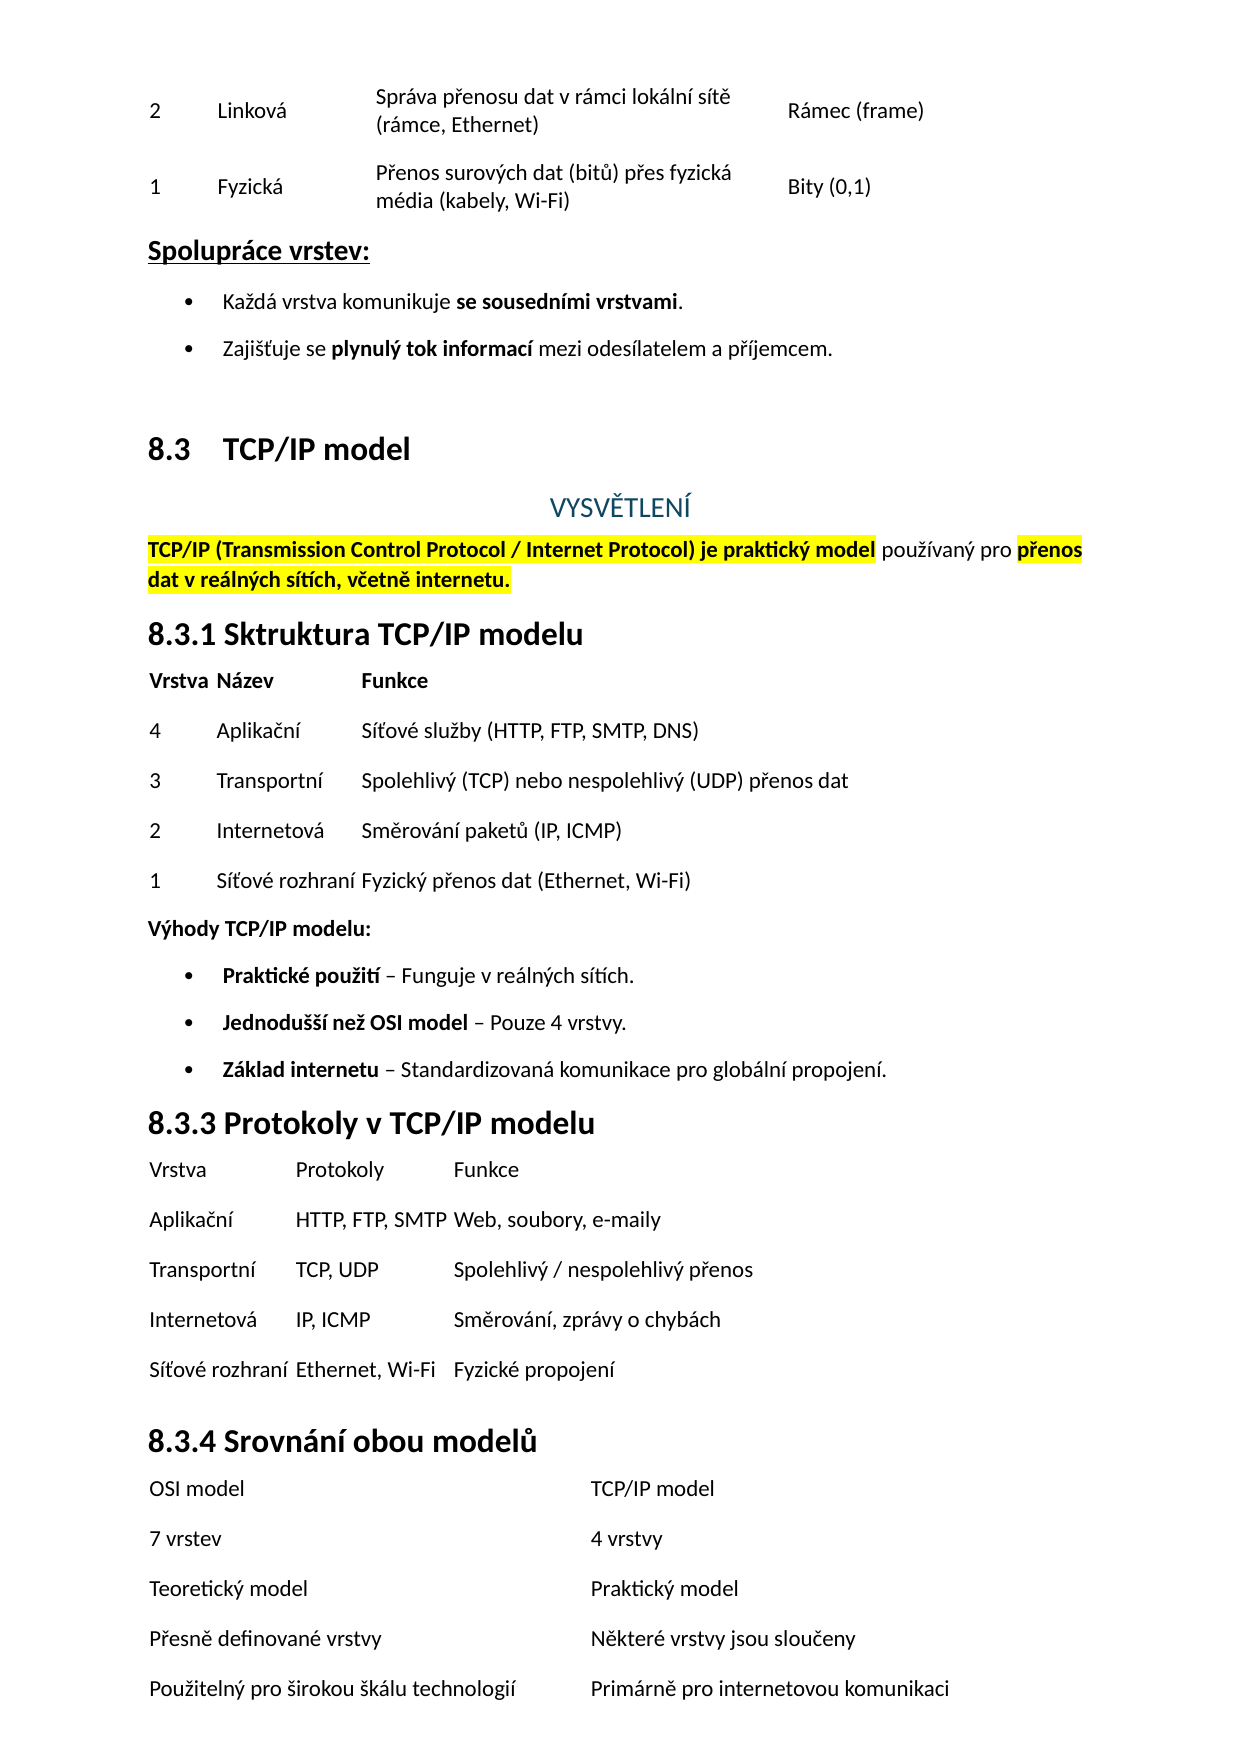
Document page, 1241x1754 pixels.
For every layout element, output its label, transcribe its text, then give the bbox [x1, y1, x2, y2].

table_cell Směrování paketů (IP, ICMP) [360, 815, 856, 864]
table_header Funkce [360, 665, 856, 715]
table_cell Přenos surových dat (bitů) přes fyzická média (kabely, Wi-Fi) [374, 156, 786, 232]
table_header Vrstva [148, 665, 215, 715]
table_header Název [215, 665, 360, 715]
table_cell Aplikační [148, 1204, 294, 1254]
table_cell Internetová [215, 815, 360, 864]
table_cell Rámec (frame) [786, 81, 974, 156]
table_cell 7 vrstev [148, 1523, 522, 1572]
table_cell 4 [148, 715, 215, 764]
table_cell Linková [216, 81, 374, 156]
table_header Funkce [452, 1154, 760, 1204]
table_cell 4 vrstvy [522, 1523, 957, 1572]
subtitle 8.3.4 Srovnání obou modelů [148, 1420, 1093, 1461]
list Jednodušší než OSI model – Pouze 4 vrstvy. [185, 1008, 1093, 1036]
table_cell Spolehlivý / nespolehlivý přenos [452, 1254, 760, 1304]
table_cell Přesně definované vrstvy [148, 1622, 522, 1672]
table_cell Teoretický model [148, 1572, 522, 1622]
table_cell [148, 30, 216, 81]
table_cell Síťové služby (HTTP, FTP, SMTP, DNS) [360, 715, 856, 764]
subtitle VYSVĚTLENÍ [148, 489, 1093, 524]
table_cell Fyzický přenos dat (Ethernet, Wi-Fi) [360, 864, 856, 914]
table_header OSI model [148, 1473, 522, 1522]
list Základ internetu – Standardizovaná komunikace pro globální propojení. [185, 1055, 1093, 1083]
table_cell Síťové rozhraní [215, 864, 360, 914]
table_cell 2 [148, 815, 215, 864]
table_header Protokoly [294, 1154, 452, 1204]
table_cell Aplikační [215, 715, 360, 764]
table_cell Směrování, zprávy o chybách [452, 1304, 760, 1354]
table_cell Fyzické propojení [452, 1354, 760, 1403]
table_cell 1 [148, 156, 216, 232]
table_header Vrstva [148, 1154, 294, 1204]
table_cell Použitelný pro širokou škálu technologií [148, 1672, 522, 1722]
subtitle TCP/IP model [148, 428, 1093, 469]
table_cell Bity (0,1) [786, 156, 974, 232]
table_cell Fyzická [216, 156, 374, 232]
subtitle 8.3.3 Protokoly v TCP/IP modelu [148, 1102, 1093, 1142]
table_cell Síťové rozhraní [148, 1354, 294, 1403]
table_cell IP, ICMP [294, 1304, 452, 1354]
table_cell [216, 30, 374, 81]
table_cell Internetová [148, 1304, 294, 1354]
text Spolupráce vrstev: [148, 232, 1093, 268]
table_cell TCP, UDP [294, 1254, 452, 1304]
text Výhody TCP/IP modelu: [148, 914, 1093, 942]
table_cell Správa přenosu dat v rámci lokální sítě (rámce, Ethernet) [374, 81, 786, 156]
table_cell Některé vrstvy jsou sloučeny [522, 1622, 957, 1672]
table_cell 3 [148, 765, 215, 814]
table_cell Ethernet, Wi-Fi [294, 1354, 452, 1403]
table_cell Praktický model [522, 1572, 957, 1622]
list Praktické použití – Funguje v reálných sítích. [185, 961, 1093, 989]
table_cell [374, 30, 786, 81]
list Každá vrstva komunikuje se sousedními vrstvami. [185, 287, 1093, 315]
table_cell Transportní [148, 1254, 294, 1304]
table_cell [786, 30, 974, 81]
text TCP/IP (Transmission Control Protocol / Internet Protocol) je praktický model používaný pro přenos dat v reálných sítích, včetně internetu. [148, 535, 1093, 594]
table_cell Transportní [215, 765, 360, 814]
subtitle 8.3.1 Sktruktura TCP/IP modelu [148, 612, 1093, 653]
table_cell HTTP, FTP, SMTP [294, 1204, 452, 1254]
table_cell 1 [148, 864, 215, 914]
table_header TCP/IP model [522, 1473, 957, 1522]
table_cell 2 [148, 81, 216, 156]
list Zajišťuje se plynulý tok informací mezi odesílatelem a příjemcem. [185, 334, 1093, 362]
table_cell Primárně pro internetovou komunikaci [522, 1672, 957, 1722]
table_cell Spolehlivý (TCP) nebo nespolehlivý (UDP) přenos dat [360, 765, 856, 814]
table_cell Web, soubory, e-maily [452, 1204, 760, 1254]
